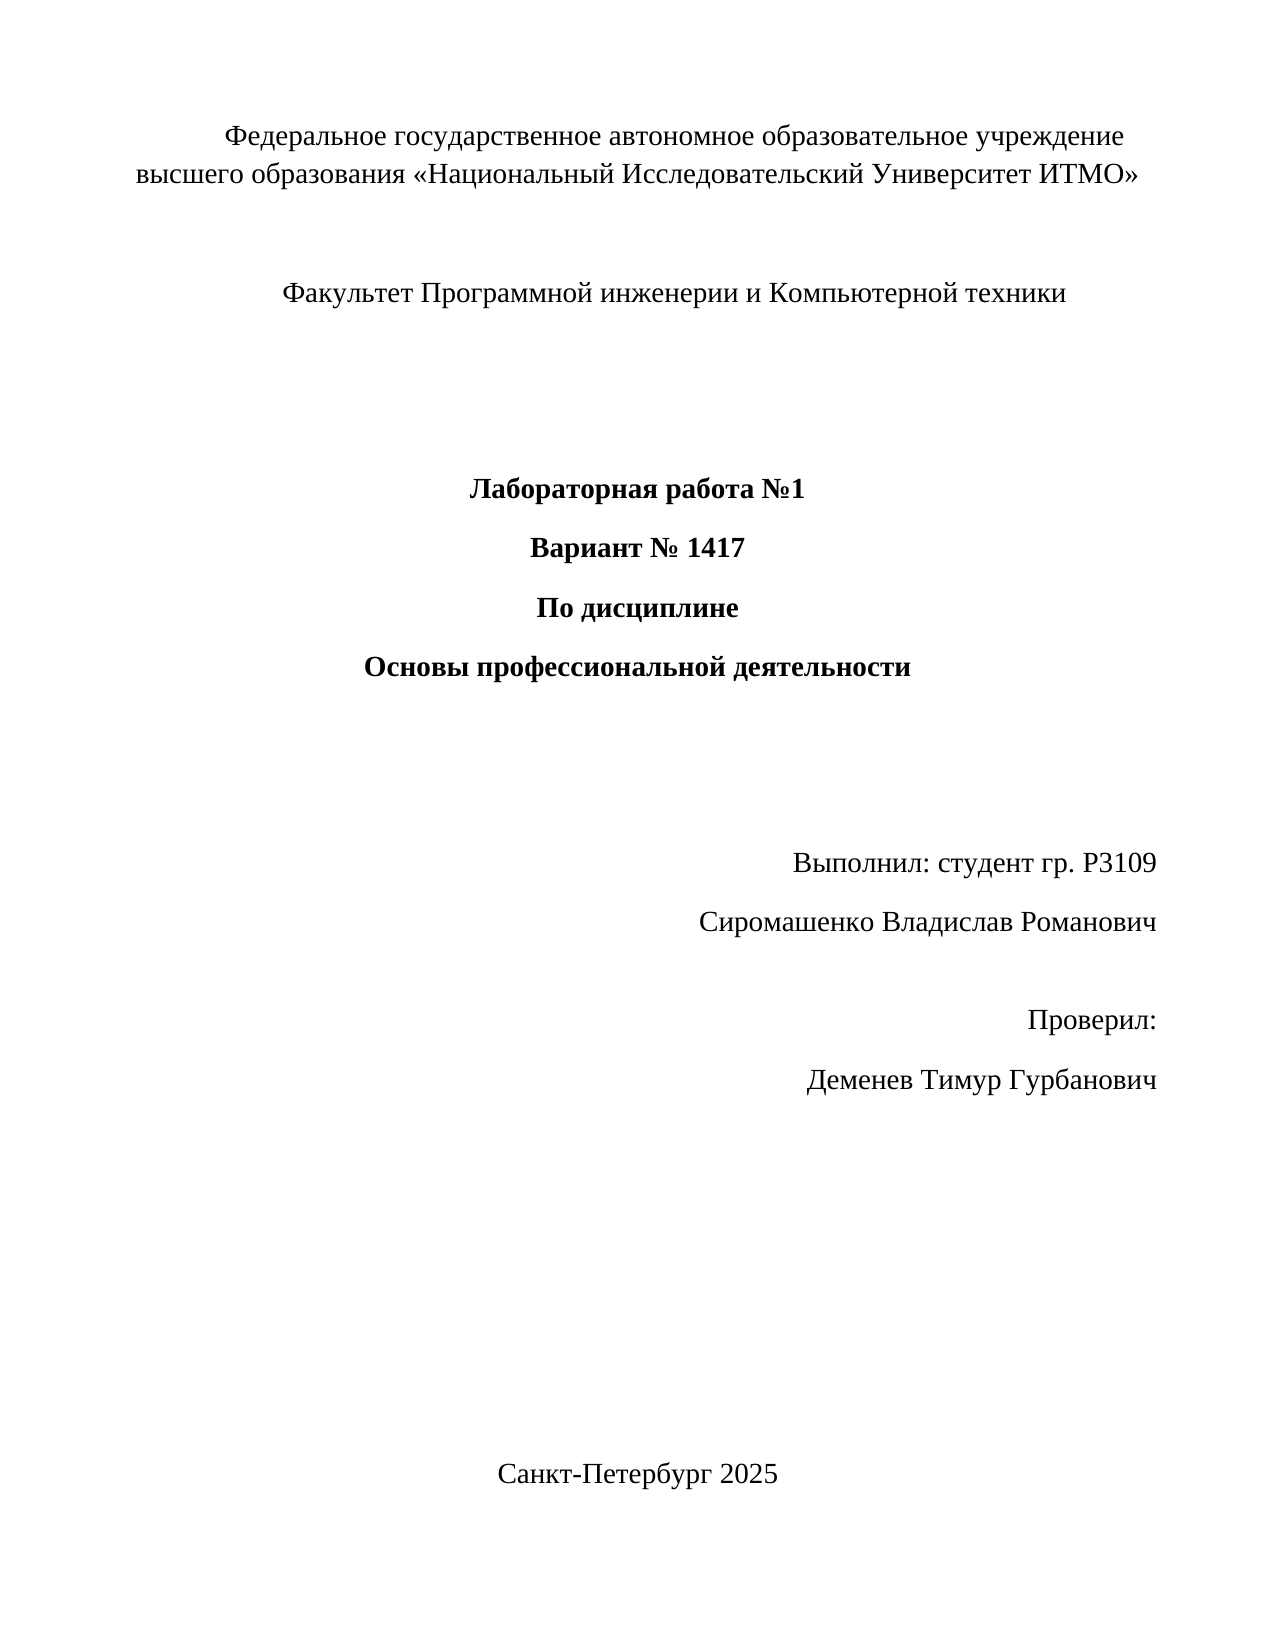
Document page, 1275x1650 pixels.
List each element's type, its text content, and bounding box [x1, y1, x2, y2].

text Федеральное государственное автономное образовательное учреждение высшего образования «Национальный Исследовательский Университет ИТМО» [118, 118, 1157, 190]
text Основы профессиональной деятельности [118, 649, 1157, 683]
text Проверил: [118, 964, 1157, 1036]
text По дисциплине [118, 590, 1157, 623]
text Санкт-Петербург 2025 [118, 1418, 1157, 1490]
text Деменев Тимур Гурбанович [118, 1062, 1157, 1095]
text Лабораторная работа №1 [118, 394, 1157, 505]
text Сиромашенко Владислав Романович [118, 904, 1157, 938]
text Факультет Программной инженерии и Компьютерной техники [118, 275, 1157, 309]
text Выполнил: студент гр. P3109 [118, 768, 1157, 879]
text Вариант № 1417 [118, 531, 1157, 564]
